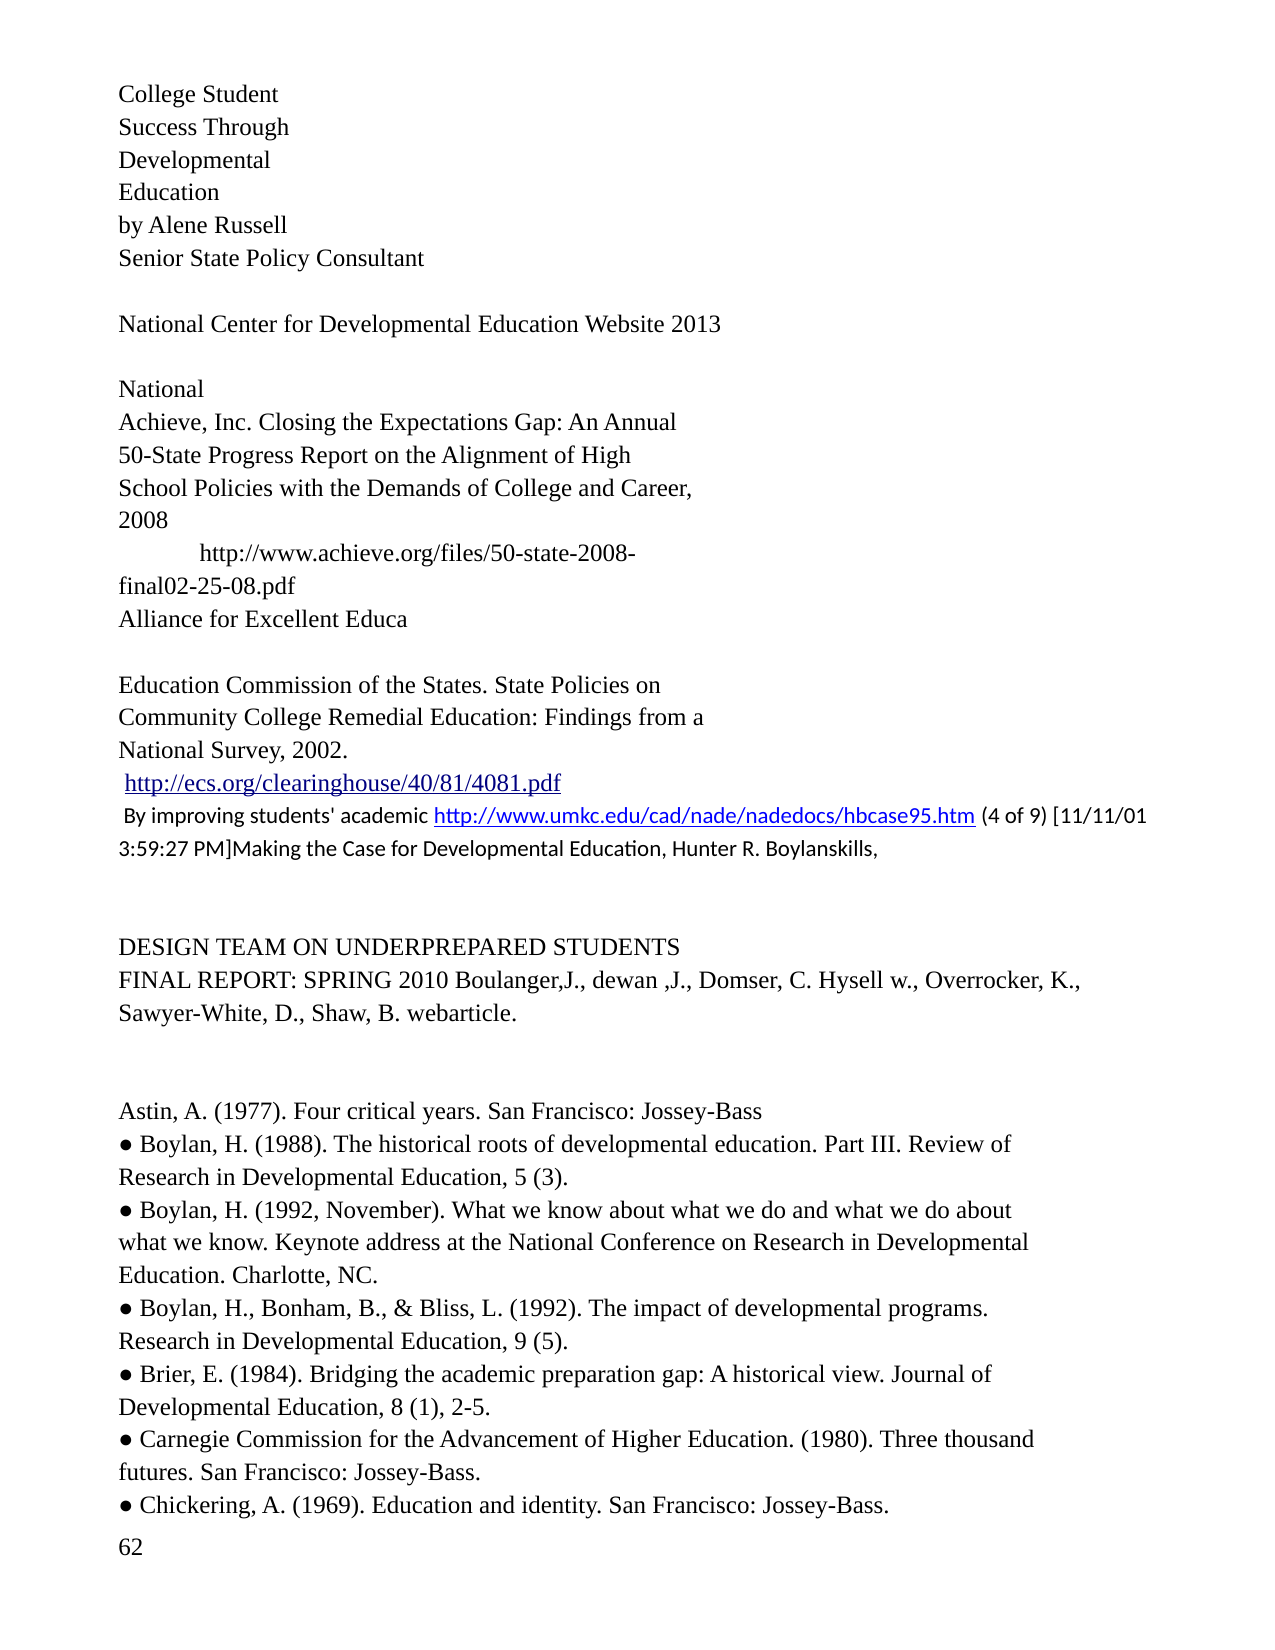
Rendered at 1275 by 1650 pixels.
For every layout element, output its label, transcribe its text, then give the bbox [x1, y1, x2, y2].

text ● Boylan, H., Bonham, B., & Bliss, L. (1992). The impact of developmental programs. [118, 1289, 1157, 1322]
text by Alene Russell [118, 206, 1157, 239]
text Success Through [118, 108, 1157, 141]
text ● Chickering, A. (1969). Education and identity. San Francisco: Jossey-Bass. [118, 1486, 1157, 1519]
text http://www.achieve.org/files/50-state-2008- [118, 534, 1157, 567]
text Alliance for Excellent Educa [118, 600, 1157, 633]
text By improving students' academic http://www.umkc.edu/cad/nade/nadedocs/hbcase95.htm (4 of 9) [11/11/01 3:59:27 PM]Making the Case for Developmental Education, Hunter R. Boylanskills, [118, 797, 1157, 862]
text Education [118, 173, 1157, 206]
text FINAL REPORT: SPRING 2010 Boulanger,J., dewan ,J., Domser, C. Hysell w., Overrocker, K., Sawyer-White, D., Shaw, B. webarticle. [118, 961, 1157, 1027]
text Senior State Policy Consultant [118, 239, 1157, 272]
text Developmental [118, 141, 1157, 173]
text Education. Charlotte, NC. [118, 1256, 1157, 1289]
text Research in Developmental Education, 5 (3). [118, 1158, 1157, 1191]
text ● Carnegie Commission for the Advancement of Higher Education. (1980). Three thousand [118, 1420, 1157, 1453]
text Education Commission of the States. State Policies on [118, 666, 1157, 698]
text http://ecs.org/clearinghouse/40/81/4081.pdf [118, 764, 1157, 797]
text Developmental Education, 8 (1), 2-5. [118, 1387, 1157, 1420]
text DESIGN TEAM ON UNDERPREPARED STUDENTS [118, 928, 1157, 961]
text National Center for Developmental Education Website 2013 [118, 305, 1157, 337]
text ● Boylan, H. (1992, November). What we know about what we do and what we do about [118, 1191, 1157, 1223]
text final02-25-08.pdf [118, 567, 1157, 600]
text 50-State Progress Report on the Alignment of High [118, 436, 1157, 469]
text futures. San Francisco: Jossey-Bass. [118, 1453, 1157, 1486]
text National Survey, 2002. [118, 731, 1157, 764]
text Community College Remedial Education: Findings from a [118, 698, 1157, 731]
text National [118, 370, 1157, 403]
text Astin, A. (1977). Four critical years. San Francisco: Jossey-Bass [118, 1092, 1157, 1125]
text ● Brier, E. (1984). Bridging the academic preparation gap: A historical view. Journal of [118, 1355, 1157, 1387]
text Achieve, Inc. Closing the Expectations Gap: An Annual [118, 403, 1157, 436]
text 2008 [118, 502, 1157, 534]
text School Policies with the Demands of College and Career, [118, 469, 1157, 502]
text ● Boylan, H. (1988). The historical roots of developmental education. Part III. Review of [118, 1125, 1157, 1158]
text what we know. Keynote address at the National Conference on Research in Developmental [118, 1223, 1157, 1256]
text College Student [118, 75, 1157, 108]
text Research in Developmental Education, 9 (5). [118, 1322, 1157, 1355]
